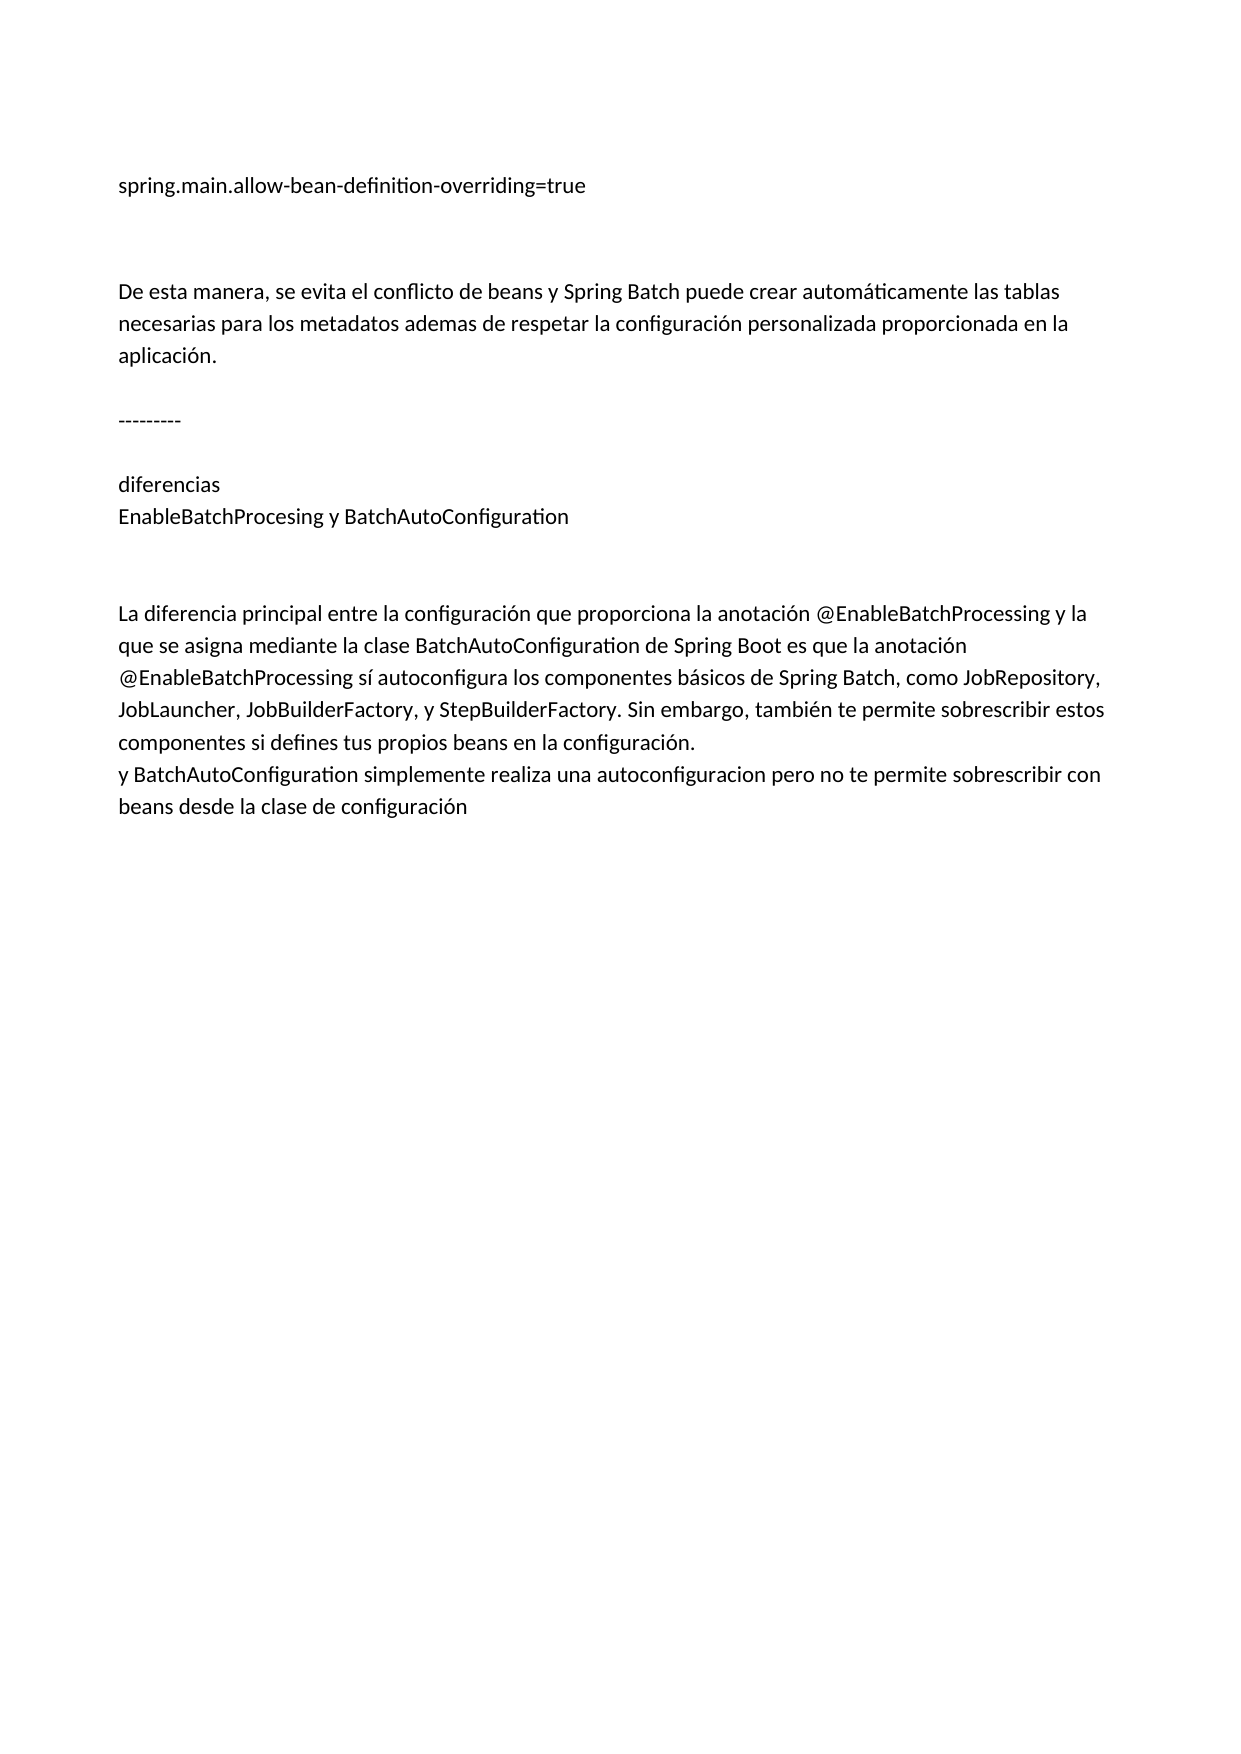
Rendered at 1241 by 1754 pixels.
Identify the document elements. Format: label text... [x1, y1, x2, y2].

text spring.main.allow-bean-definition-overriding=true [118, 171, 1122, 199]
text De esta manera, se evita el conflicto de beans y Spring Batch puede crear automáticamente las tablas necesarias para los metadatos ademas de respetar la configuración personalizada proporcionada en la aplicación. --------- diferencias EnableBatchProcesing y BatchAutoConfiguration La diferencia principal entre la configuración que proporciona la anotación @EnableBatchProcessing y la que se asigna mediante la clase BatchAutoConfiguration de Spring Boot es que la anotación @EnableBatchProcessing sí autoconfigura los componentes básicos de Spring Batch, como JobRepository, JobLauncher, JobBuilderFactory, y StepBuilderFactory. Sin embargo, también te permite sobrescribir estos componentes si defines tus propios beans en la configuración. y BatchAutoConfiguration simplemente realiza una autoconfiguracion pero no te permite sobrescribir con beans desde la clase de configuración [118, 277, 1122, 852]
